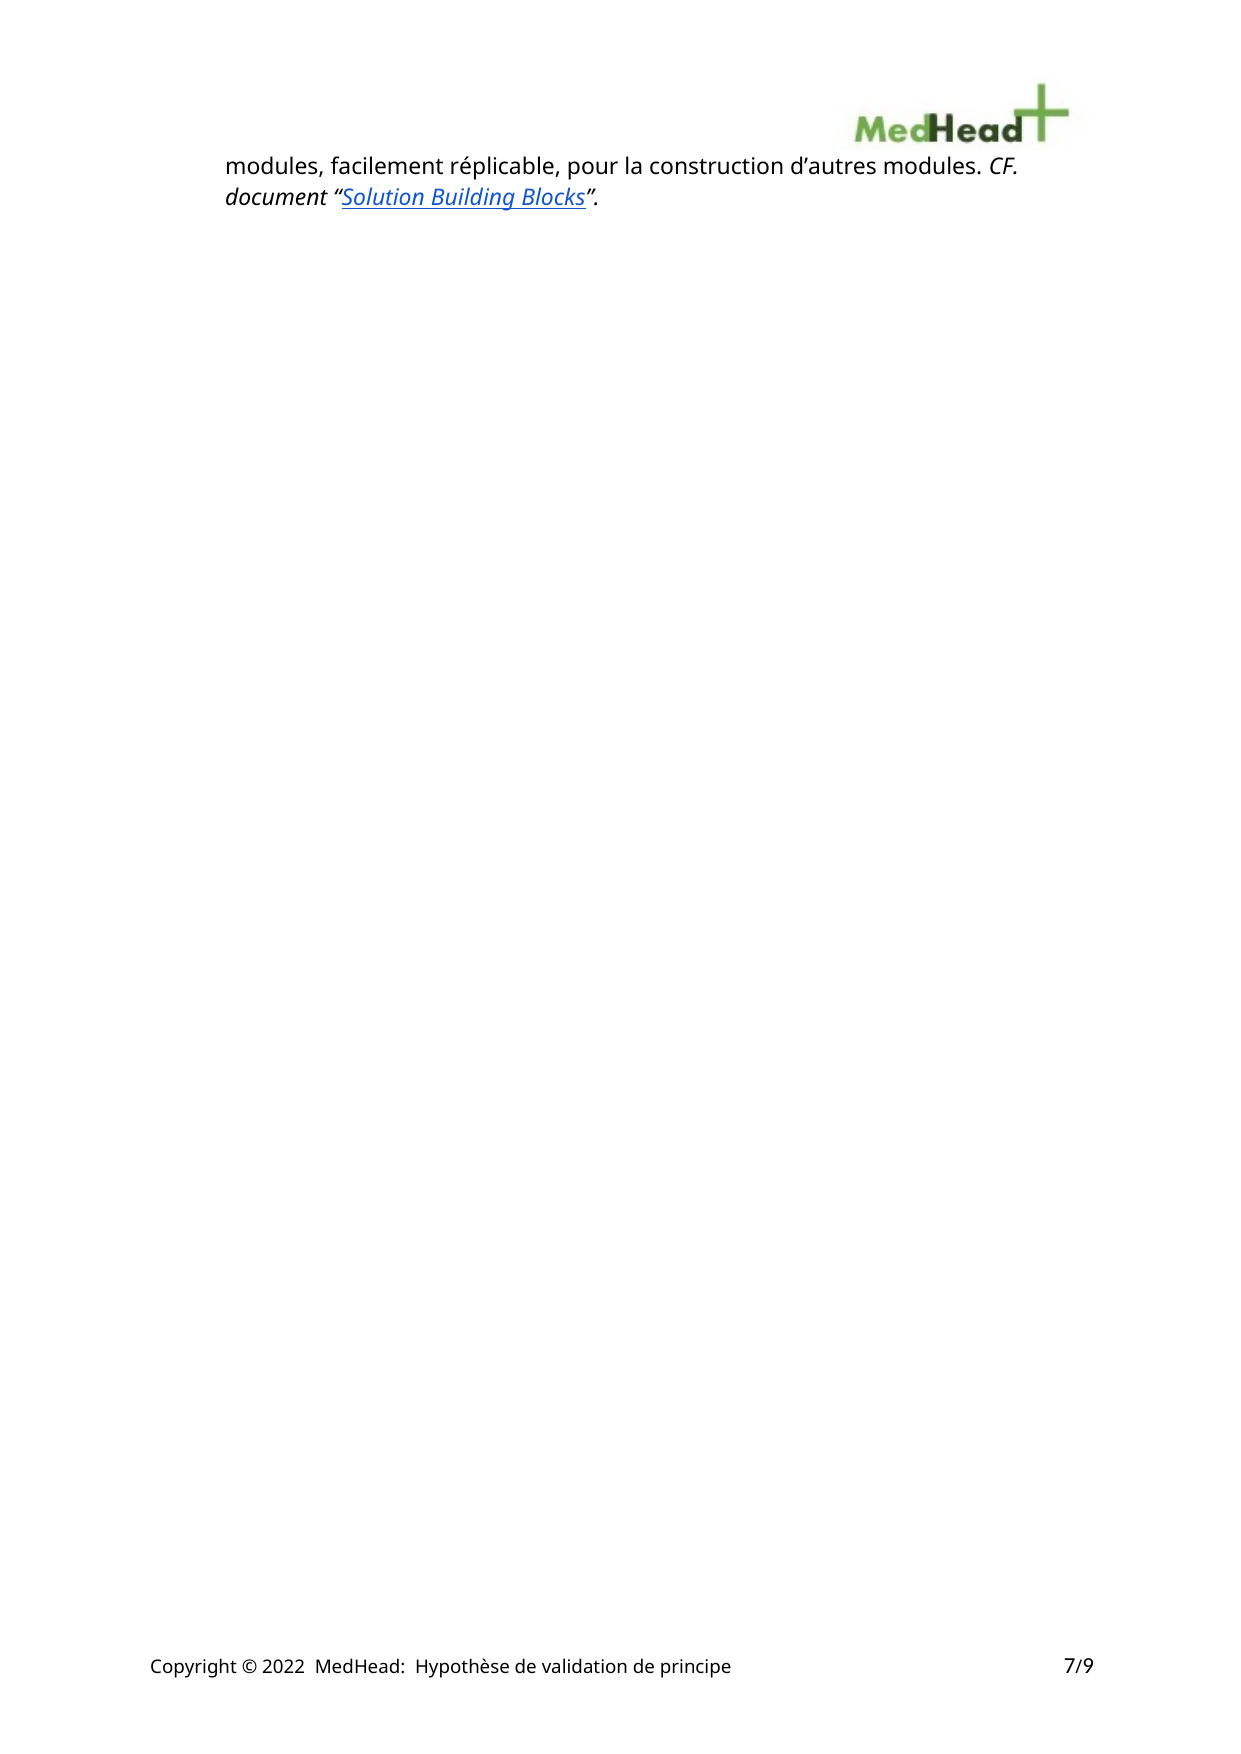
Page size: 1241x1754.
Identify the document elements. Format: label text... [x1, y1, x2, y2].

list modules, facilement réplicable, pour la construction d’autres modules. CF. document “Solution Building Blocks”. [187, 150, 1090, 212]
picture [834, 75, 1091, 150]
